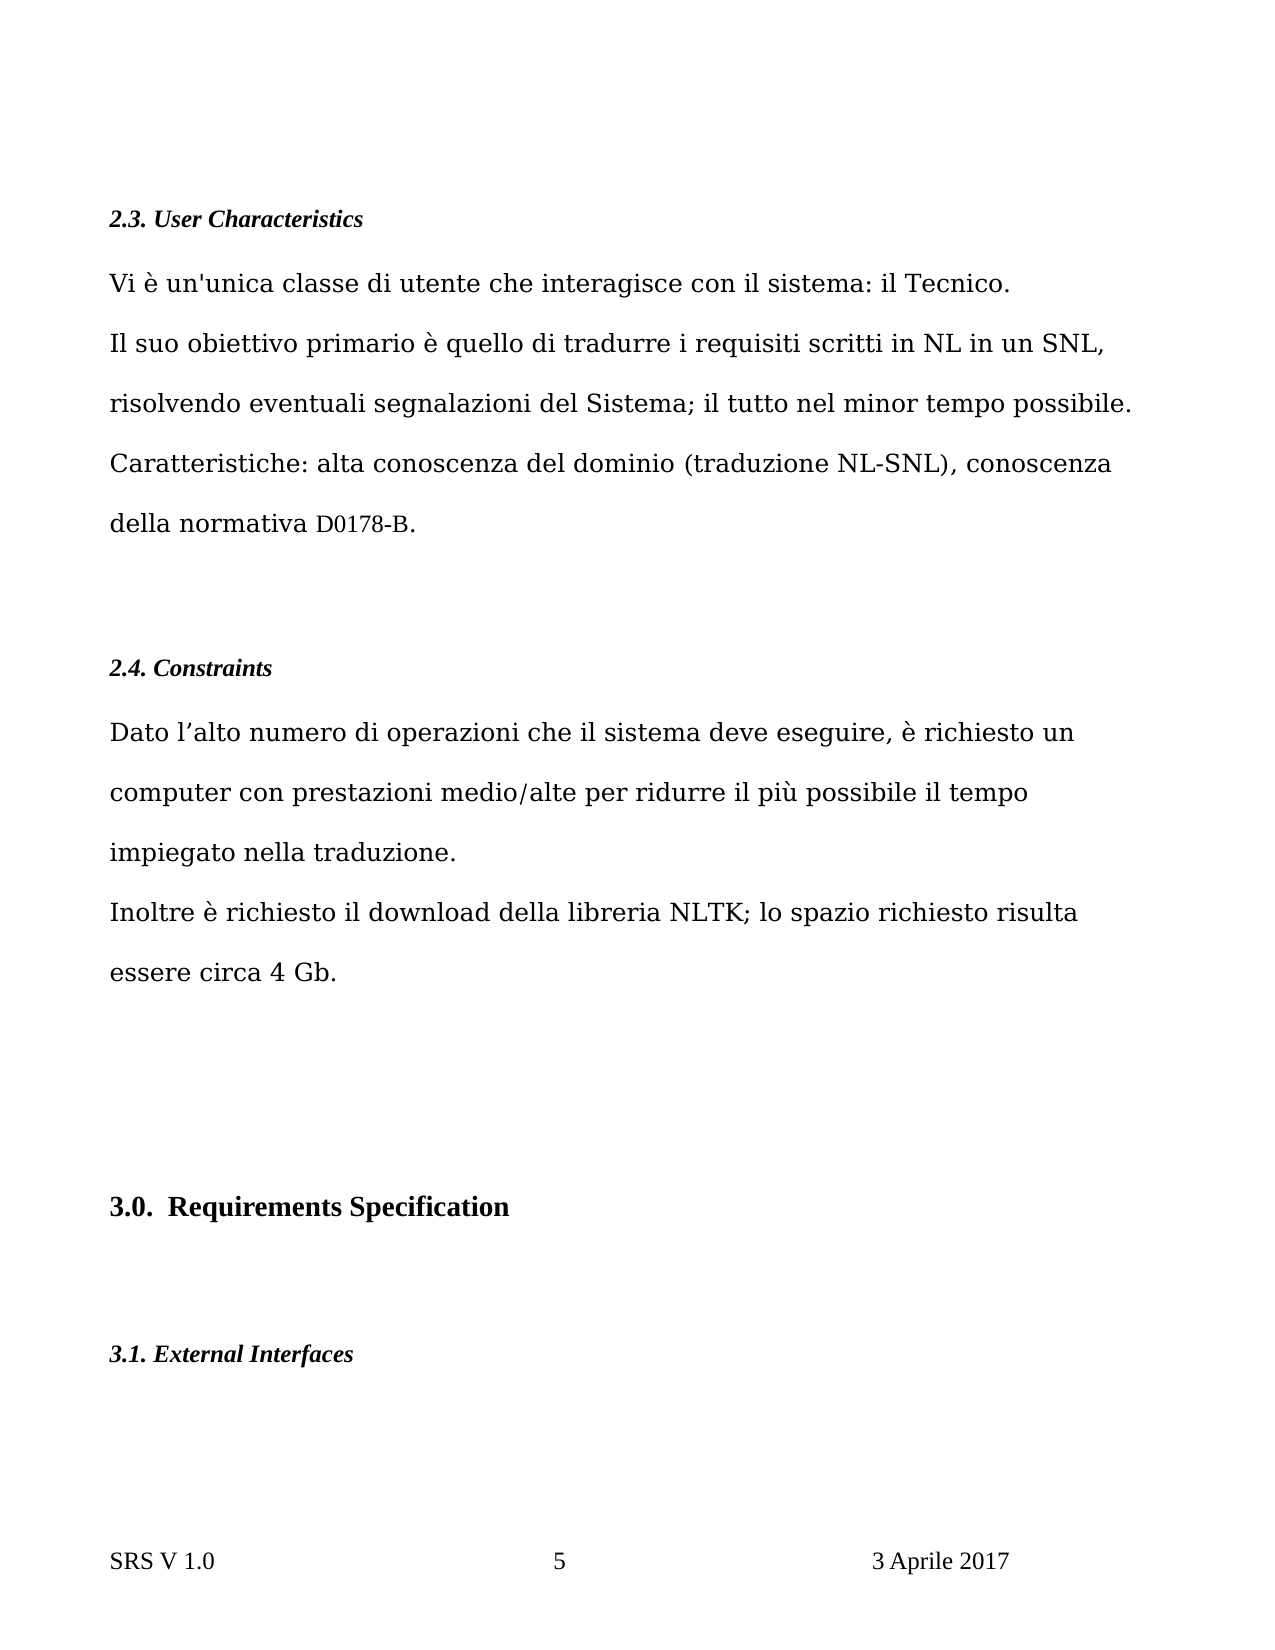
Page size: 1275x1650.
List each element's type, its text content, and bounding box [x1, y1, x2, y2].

subtitle 2.3. User Characteristics [109, 204, 1162, 232]
subtitle 3.0. Requirements Specification [109, 1189, 1162, 1223]
text Vi è un'unica classe di utente che interagisce con il sistema: il Tecnico. [109, 267, 1162, 297]
subtitle 2.4. Constraints [109, 653, 1162, 682]
text Inoltre è richiesto il download della libreria NLTK; lo spazio richiesto risulta essere circa 4 Gb. [109, 897, 1162, 987]
text Dato l’alto numero di operazioni che il sistema deve eseguire, è richiesto un computer con prestazioni medio/alte per ridurre il più possibile il tempo impiegato nella traduzione. [109, 717, 1162, 867]
text Il suo obiettivo primario è quello di tradurre i requisiti scritti in NL in un SNL, risolvendo eventuali segnalazioni del Sistema; il tutto nel minor tempo possibile. Caratteristiche: alta conoscenza del dominio (traduzione NL-SNL), conoscenza della normativa D0178-B. [109, 327, 1162, 538]
subtitle 3.1. External Interfaces [109, 1339, 1162, 1367]
